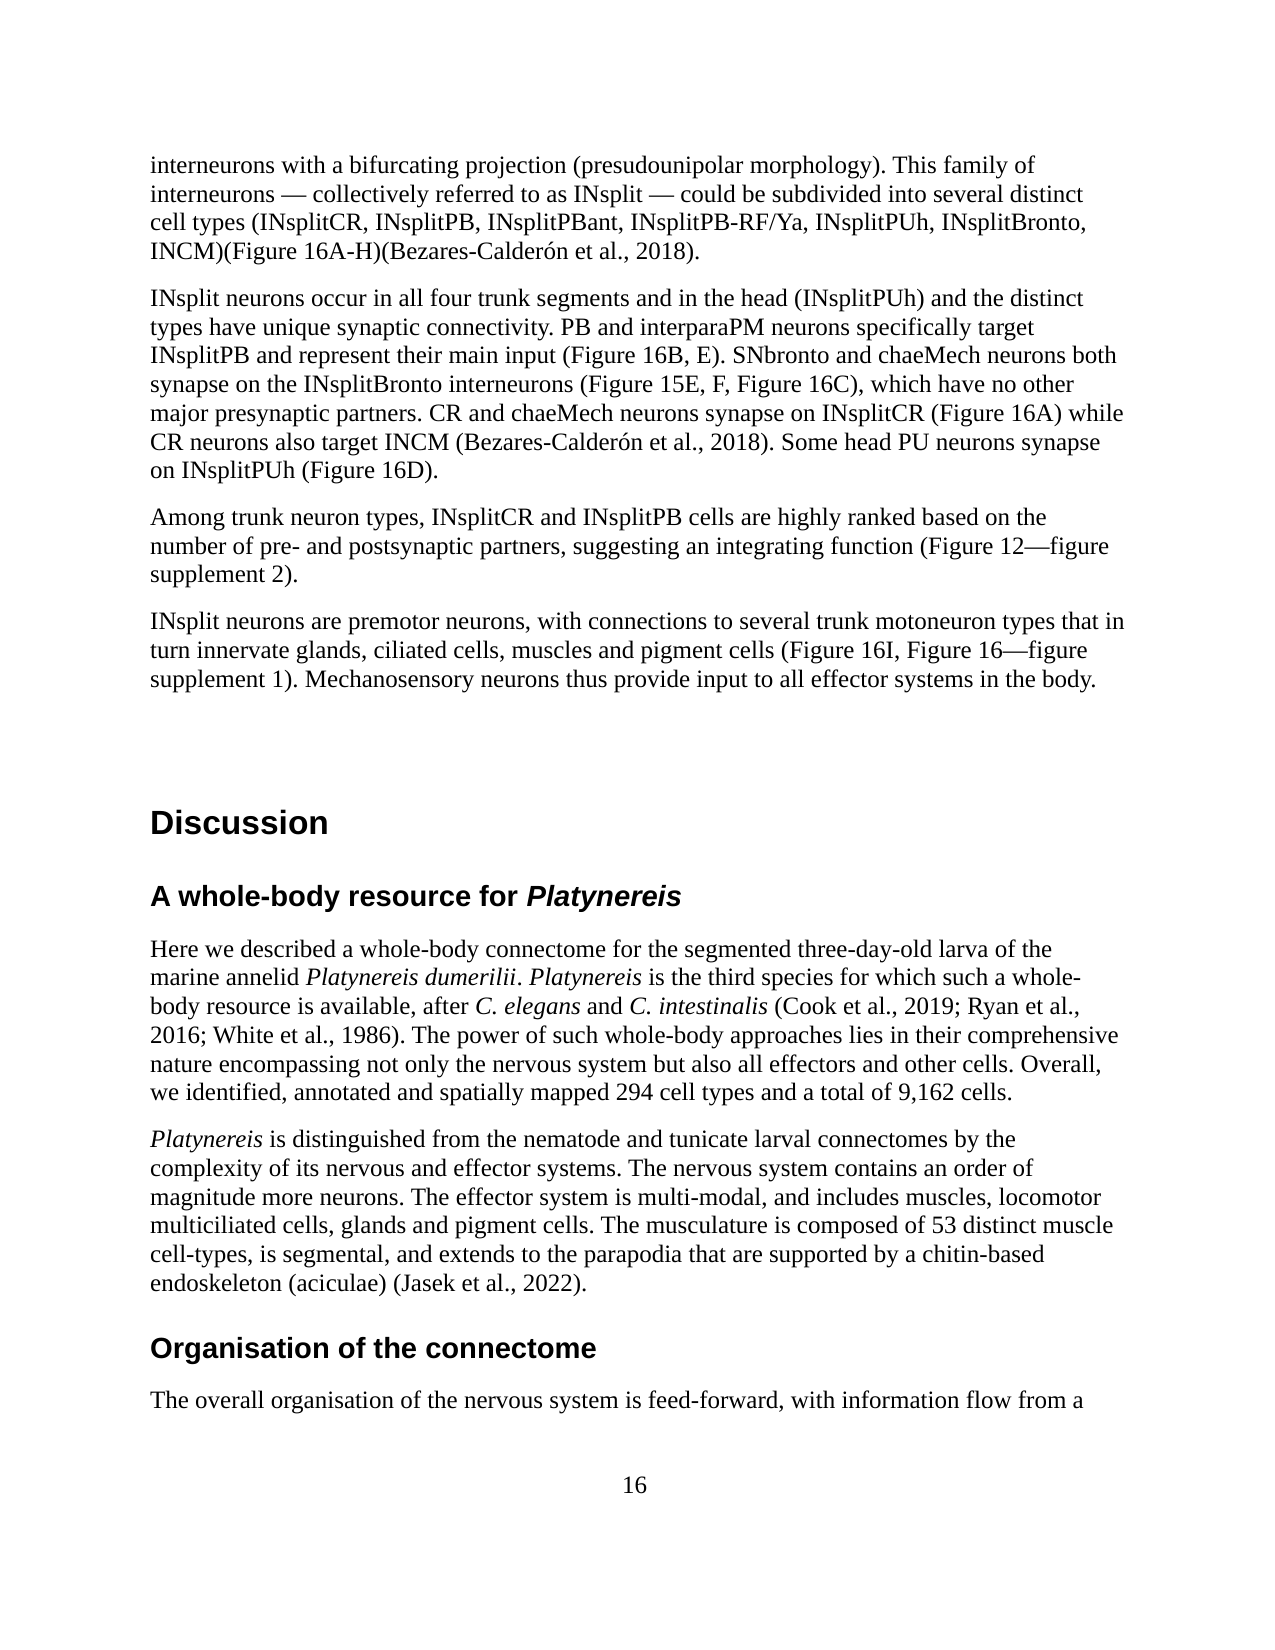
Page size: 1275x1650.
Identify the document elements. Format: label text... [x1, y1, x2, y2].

text The overall organisation of the nervous system is feed-forward, with information flow from a [150, 1386, 1125, 1414]
subtitle Organisation of the connectome [150, 1331, 1125, 1364]
subtitle Discussion [150, 803, 1125, 841]
text INsplit neurons occur in all four trunk segments and in the head (INsplitPUh) and the distinct types have unique synaptic connectivity. PB and interparaPM neurons specifically target INsplitPB and represent their main input (Figure 16B, E). SNbronto and chaeMech neurons both synapse on the INsplitBronto interneurons (Figure 15E, F, Figure 16C), which have no other major presynaptic partners. CR and chaeMech neurons synapse on INsplitCR (Figure 16A) while CR neurons also target INCM (Bezares-Calderón et al., 2018). Some head PU neurons synapse on INsplitPUh (Figure 16D). [150, 283, 1125, 484]
subtitle A whole-body resource for Platynereis [150, 879, 1125, 912]
text Platynereis is distinguished from the nematode and tunicate larval connectomes by the complexity of its nervous and effector systems. The nervous system contains an order of magnitude more neurons. The effector system is multi-modal, and includes muscles, locomotor multiciliated cells, glands and pigment cells. The musculature is composed of 53 distinct muscle cell-types, is segmental, and extends to the parapodia that are supported by a chitin-based endoskeleton (aciculae) (Jasek et al., 2022). [150, 1124, 1125, 1297]
text INsplit neurons are premotor neurons, with connections to several trunk motoneuron types that in turn innervate glands, ciliated cells, muscles and pigment cells (Figure 16I, Figure 16—figure supplement 1). Mechanosensory neurons thus provide input to all effector systems in the body. [150, 606, 1125, 692]
text interneurons with a bifurcating projection (presudounipolar morphology). This family of interneurons — collectively referred to as INsplit — could be subdivided into several distinct cell types (INsplitCR, INsplitPB, INsplitPBant, INsplitPB-RF/Ya, INsplitPUh, INsplitBronto, INCM)(Figure 16A-H)(Bezares-Calderón et al., 2018). [150, 150, 1125, 265]
text Here we described a whole-body connectome for the segmented three-day-old larva of the marine annelid Platynereis dumerilii. Platynereis is the third species for which such a whole-body resource is available, after C. elegans and C. intestinalis (Cook et al., 2019; Ryan et al., 2016; White et al., 1986). The power of such whole-body approaches lies in their comprehensive nature encompassing not only the nervous system but also all effectors and other cells. Overall, we identified, annotated and spatially mapped 294 cell types and a total of 9,162 cells. [150, 934, 1125, 1106]
text Among trunk neuron types, INsplitCR and INsplitPB cells are highly ranked based on the number of pre- and postsynaptic partners, suggesting an integrating function (Figure 12—figure supplement 2). [150, 502, 1125, 588]
